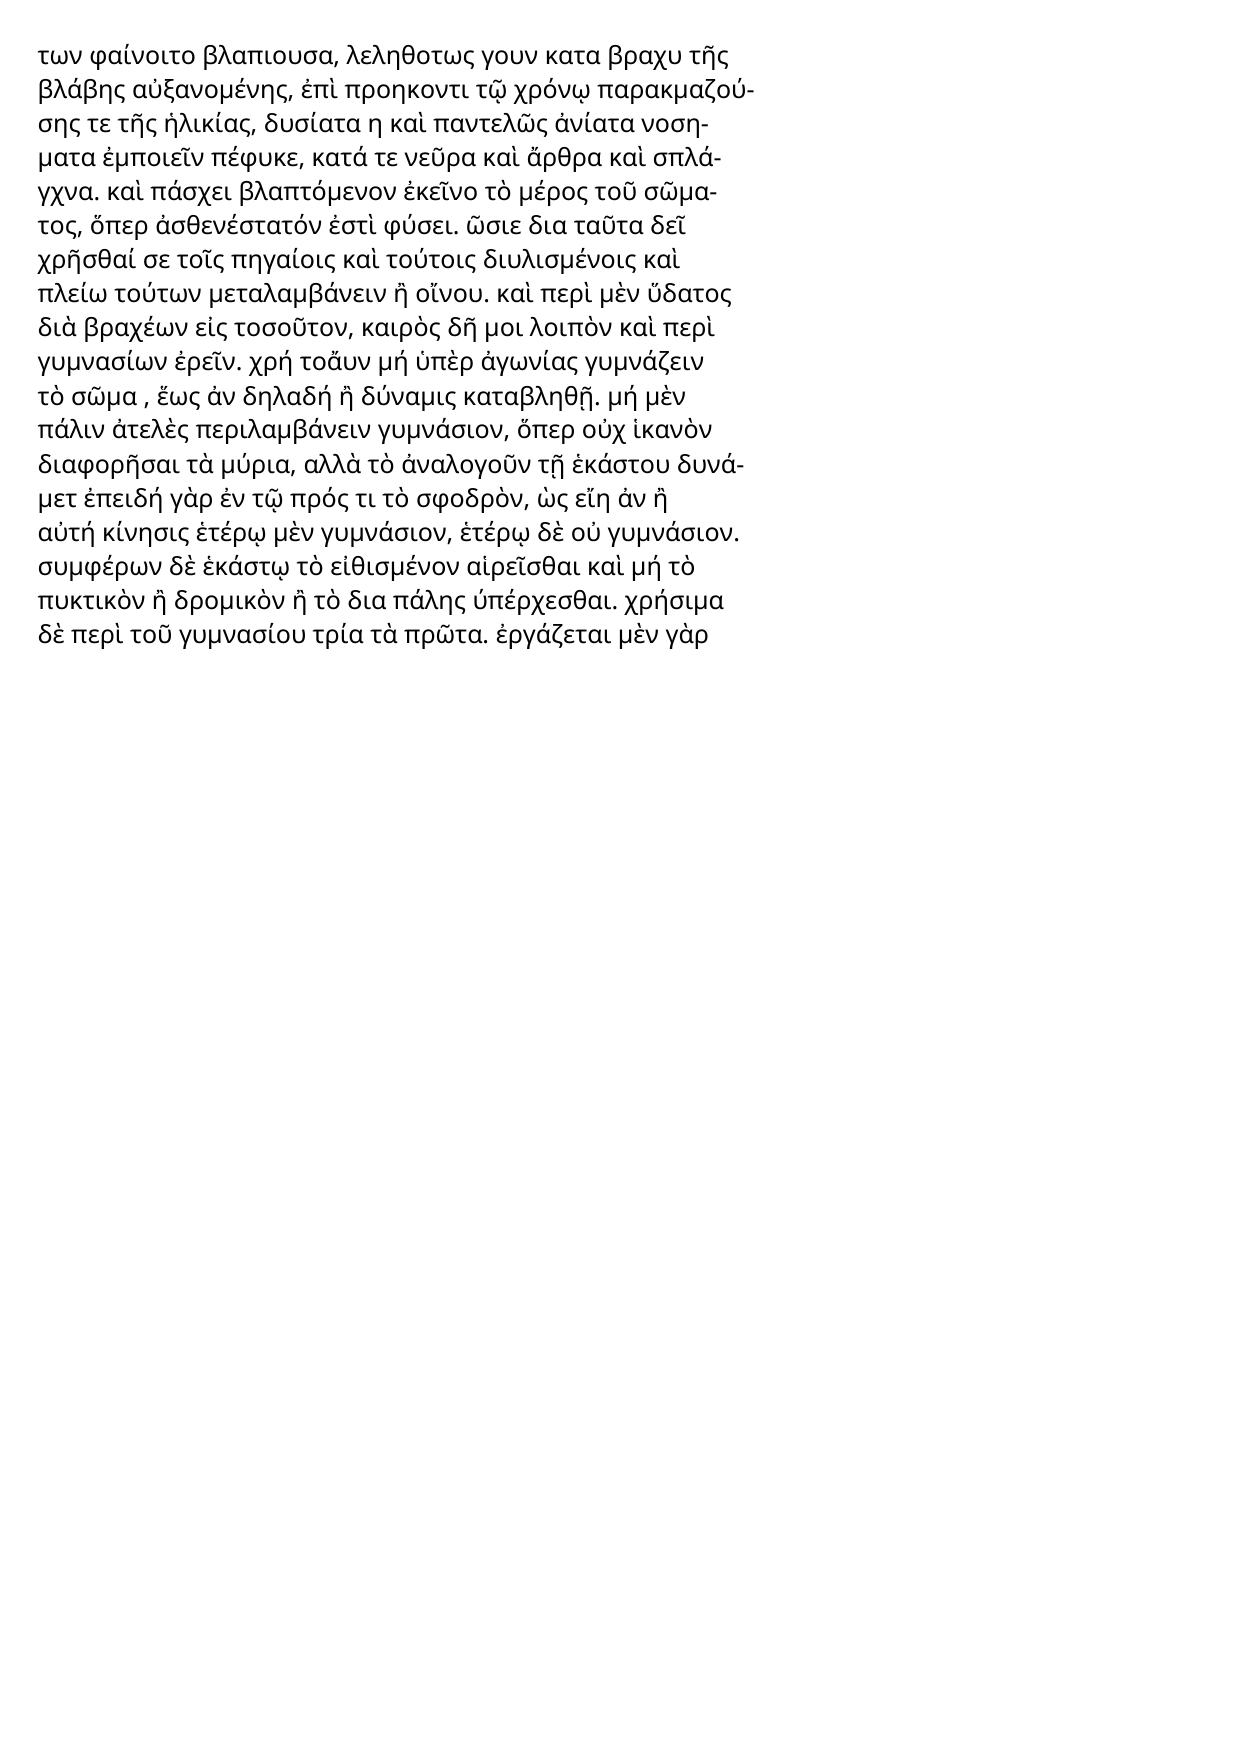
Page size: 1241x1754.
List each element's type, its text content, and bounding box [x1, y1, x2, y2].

text των φαίνοιτο βλαπιουσα, λεληθοτως γουν κατα βραχυ τῆς βλάβης αὐξανομένης, ἐπὶ προηκοντι τῷ χρόνῳ παρακμαζού- σης τε τῆς ἡλικίας, δυσίατα η καὶ παντελῶς ἀνίατα νοση- ματα ἐμποιεῖν πέφυκε, κατά τε νεῦρα καὶ ἄρθρα καὶ σπλά- γχνα. καὶ πάσχει βλαπτόμενον ἐκεῖνο τὸ μέρος τοῦ σῶμα- τος, ὅπερ ἀσθενέστατόν ἐστὶ φύσει. ῶσιε δια ταῦτα δεῖ χρῆσθαί σε τοῖς πηγαίοις καὶ τούτοις διυλισμένοις καὶ πλείω τούτων μεταλαμβάνειν ἢ οἴνου. καὶ περὶ μὲν ὕδατος διὰ βραχέων εἰς τοσοῦτον, καιρὸς δῆ μοι λοιπὸν καὶ περὶ γυμνασίων ἐρεῖν. χρή τοἄυν μή ὑπὲρ ἀγωνίας γυμνάζειν τὸ σῶμα , ἕως ἀν δηλαδή ἢ δύναμις καταβληθῇ. μή μὲν πάλιν ἀτελὲς περιλαμβάνειν γυμνάσιον, ὅπερ οὐχ ἱκανὸν διαφορῆσαι τὰ μύρια, αλλὰ τὸ ἀναλογοῦν τῇ ἑκάστου δυνά- μετ ἐπειδή γὰρ ἐν τῷ πρός τι τὸ σφοδρὸν, ὼς εἴη ἀν ἢ αὐτή κίνησις ἑτέρῳ μὲν γυμνάσιον, ἑτέρῳ δὲ οὐ γυμνάσιον. συμφέρων δὲ ἑκάστῳ τὸ εἰθισμένον αἱρεῖσθαι καὶ μή τὸ πυκτικὸν ἢ δρομικὸν ἢ τὸ δια πάλης ύπέρχεσθαι. χρήσιμα δὲ περὶ τοῦ γυμνασίου τρία τὰ πρῶτα. ἐργάζεται μὲν γὰρ [37, 37, 1203, 651]
